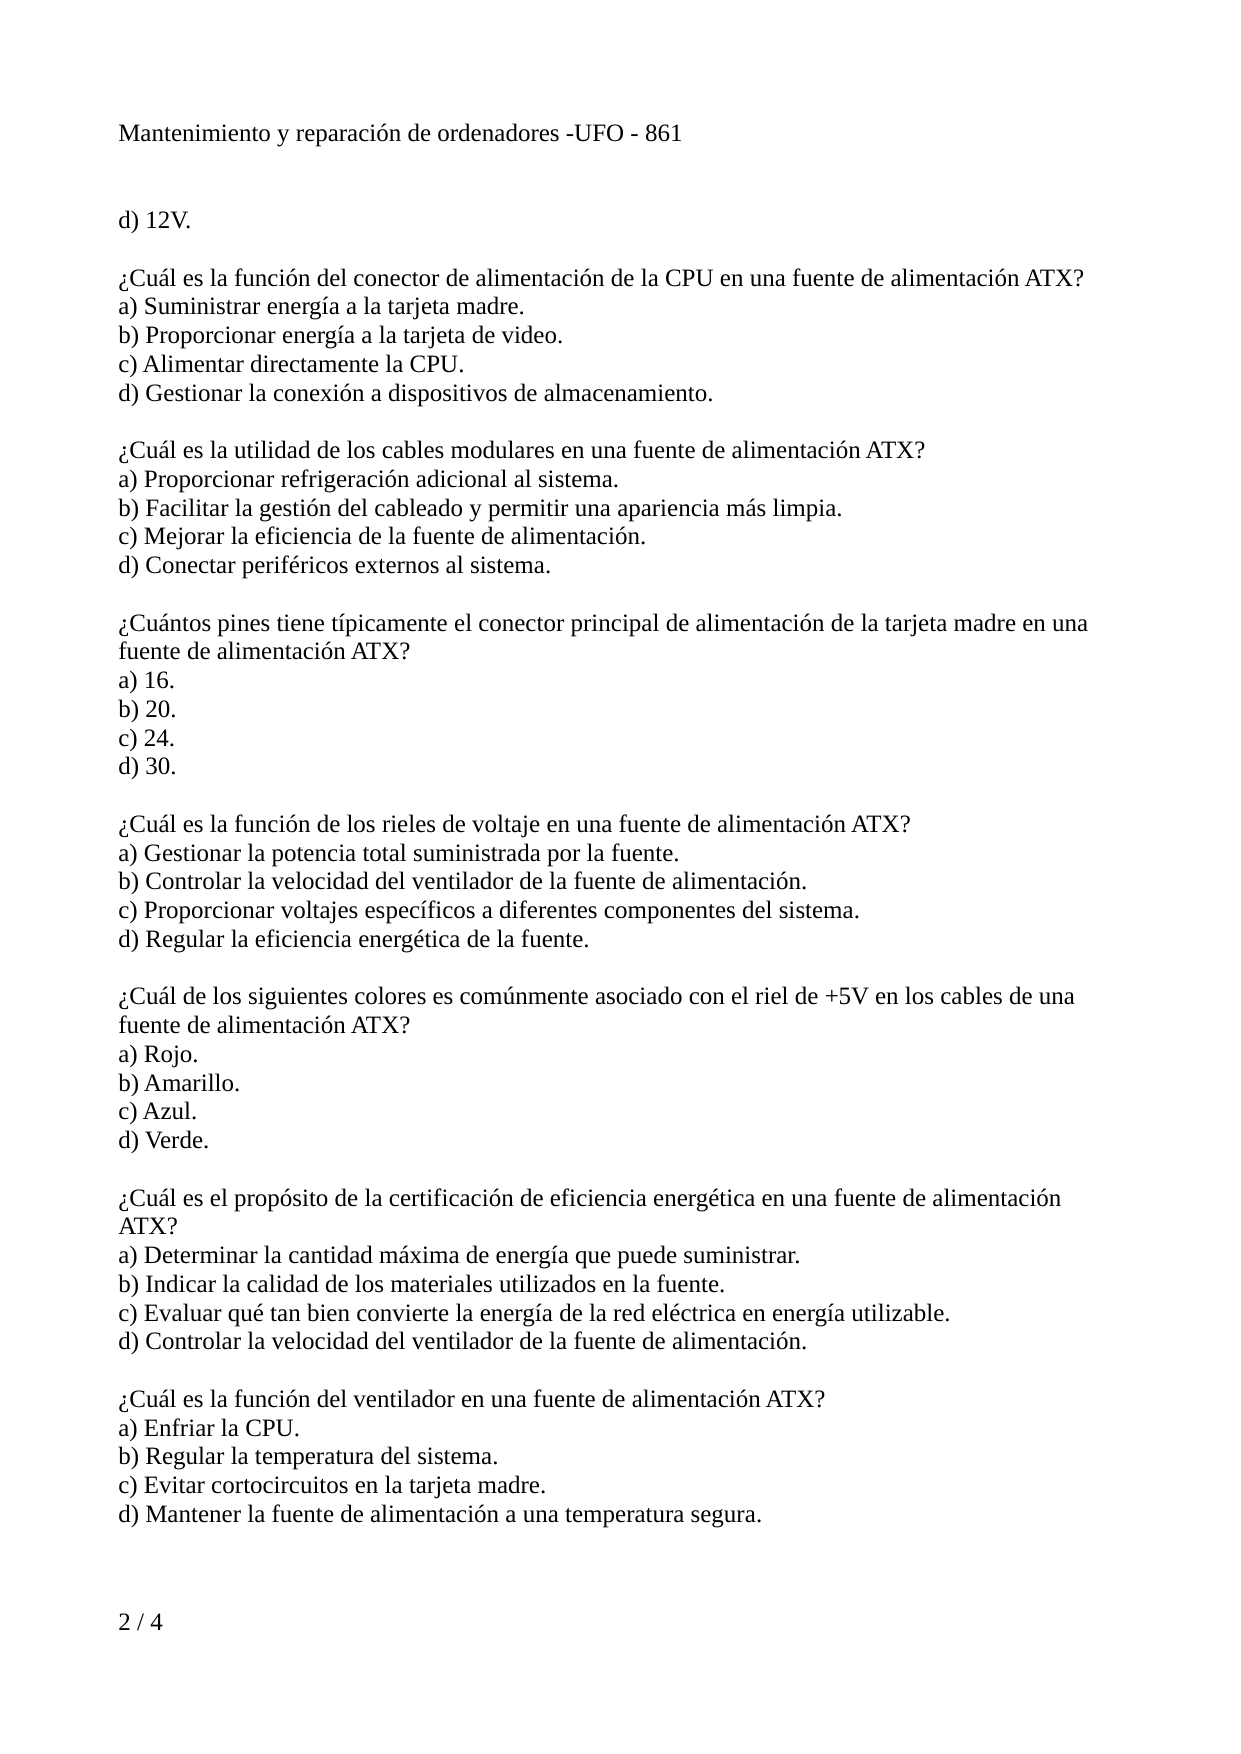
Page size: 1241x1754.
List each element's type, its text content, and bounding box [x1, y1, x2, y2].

text a) Proporcionar refrigeración adicional al sistema. [118, 464, 1122, 493]
text b) Regular la temperatura del sistema. [118, 1441, 1122, 1470]
text b) 20. [118, 694, 1122, 723]
text a) Gestionar la potencia total suministrada por la fuente. [118, 838, 1122, 866]
text ¿Cuál es la función del ventilador en una fuente de alimentación ATX? [118, 1384, 1122, 1413]
text b) Amarillo. [118, 1068, 1122, 1096]
text c) Azul. [118, 1096, 1122, 1125]
text c) Evitar cortocircuitos en la tarjeta madre. [118, 1470, 1122, 1499]
text b) Indicar la calidad de los materiales utilizados en la fuente. [118, 1269, 1122, 1298]
text ¿Cuál de los siguientes colores es comúnmente asociado con el riel de +5V en los cables de una fuente de alimentación ATX? [118, 981, 1122, 1039]
text c) Alimentar directamente la CPU. [118, 349, 1122, 378]
text d) 30. [118, 751, 1122, 780]
text a) 16. [118, 665, 1122, 694]
text ¿Cuál es la función del conector de alimentación de la CPU en una fuente de alimentación ATX? [118, 263, 1122, 291]
text a) Suministrar energía a la tarjeta madre. [118, 291, 1122, 320]
text b) Facilitar la gestión del cableado y permitir una apariencia más limpia. [118, 493, 1122, 521]
text b) Proporcionar energía a la tarjeta de video. [118, 320, 1122, 349]
text a) Determinar la cantidad máxima de energía que puede suministrar. [118, 1240, 1122, 1269]
text b) Controlar la velocidad del ventilador de la fuente de alimentación. [118, 866, 1122, 895]
text ¿Cuántos pines tiene típicamente el conector principal de alimentación de la tarjeta madre en una fuente de alimentación ATX? [118, 608, 1122, 665]
text ¿Cuál es la utilidad de los cables modulares en una fuente de alimentación ATX? [118, 435, 1122, 464]
text c) Mejorar la eficiencia de la fuente de alimentación. [118, 521, 1122, 550]
text d) Gestionar la conexión a dispositivos de almacenamiento. [118, 378, 1122, 406]
text c) Proporcionar voltajes específicos a diferentes componentes del sistema. [118, 895, 1122, 924]
text d) 12V. [118, 205, 1122, 234]
text d) Conectar periféricos externos al sistema. [118, 550, 1122, 579]
text c) Evaluar qué tan bien convierte la energía de la red eléctrica en energía utilizable. [118, 1298, 1122, 1326]
text d) Controlar la velocidad del ventilador de la fuente de alimentación. [118, 1326, 1122, 1355]
text c) 24. [118, 723, 1122, 751]
text a) Rojo. [118, 1039, 1122, 1068]
text d) Mantener la fuente de alimentación a una temperatura segura. [118, 1499, 1122, 1528]
text d) Verde. [118, 1125, 1122, 1154]
text d) Regular la eficiencia energética de la fuente. [118, 924, 1122, 953]
text ¿Cuál es el propósito de la certificación de eficiencia energética en una fuente de alimentación ATX? [118, 1183, 1122, 1240]
text a) Enfriar la CPU. [118, 1413, 1122, 1441]
text ¿Cuál es la función de los rieles de voltaje en una fuente de alimentación ATX? [118, 809, 1122, 838]
